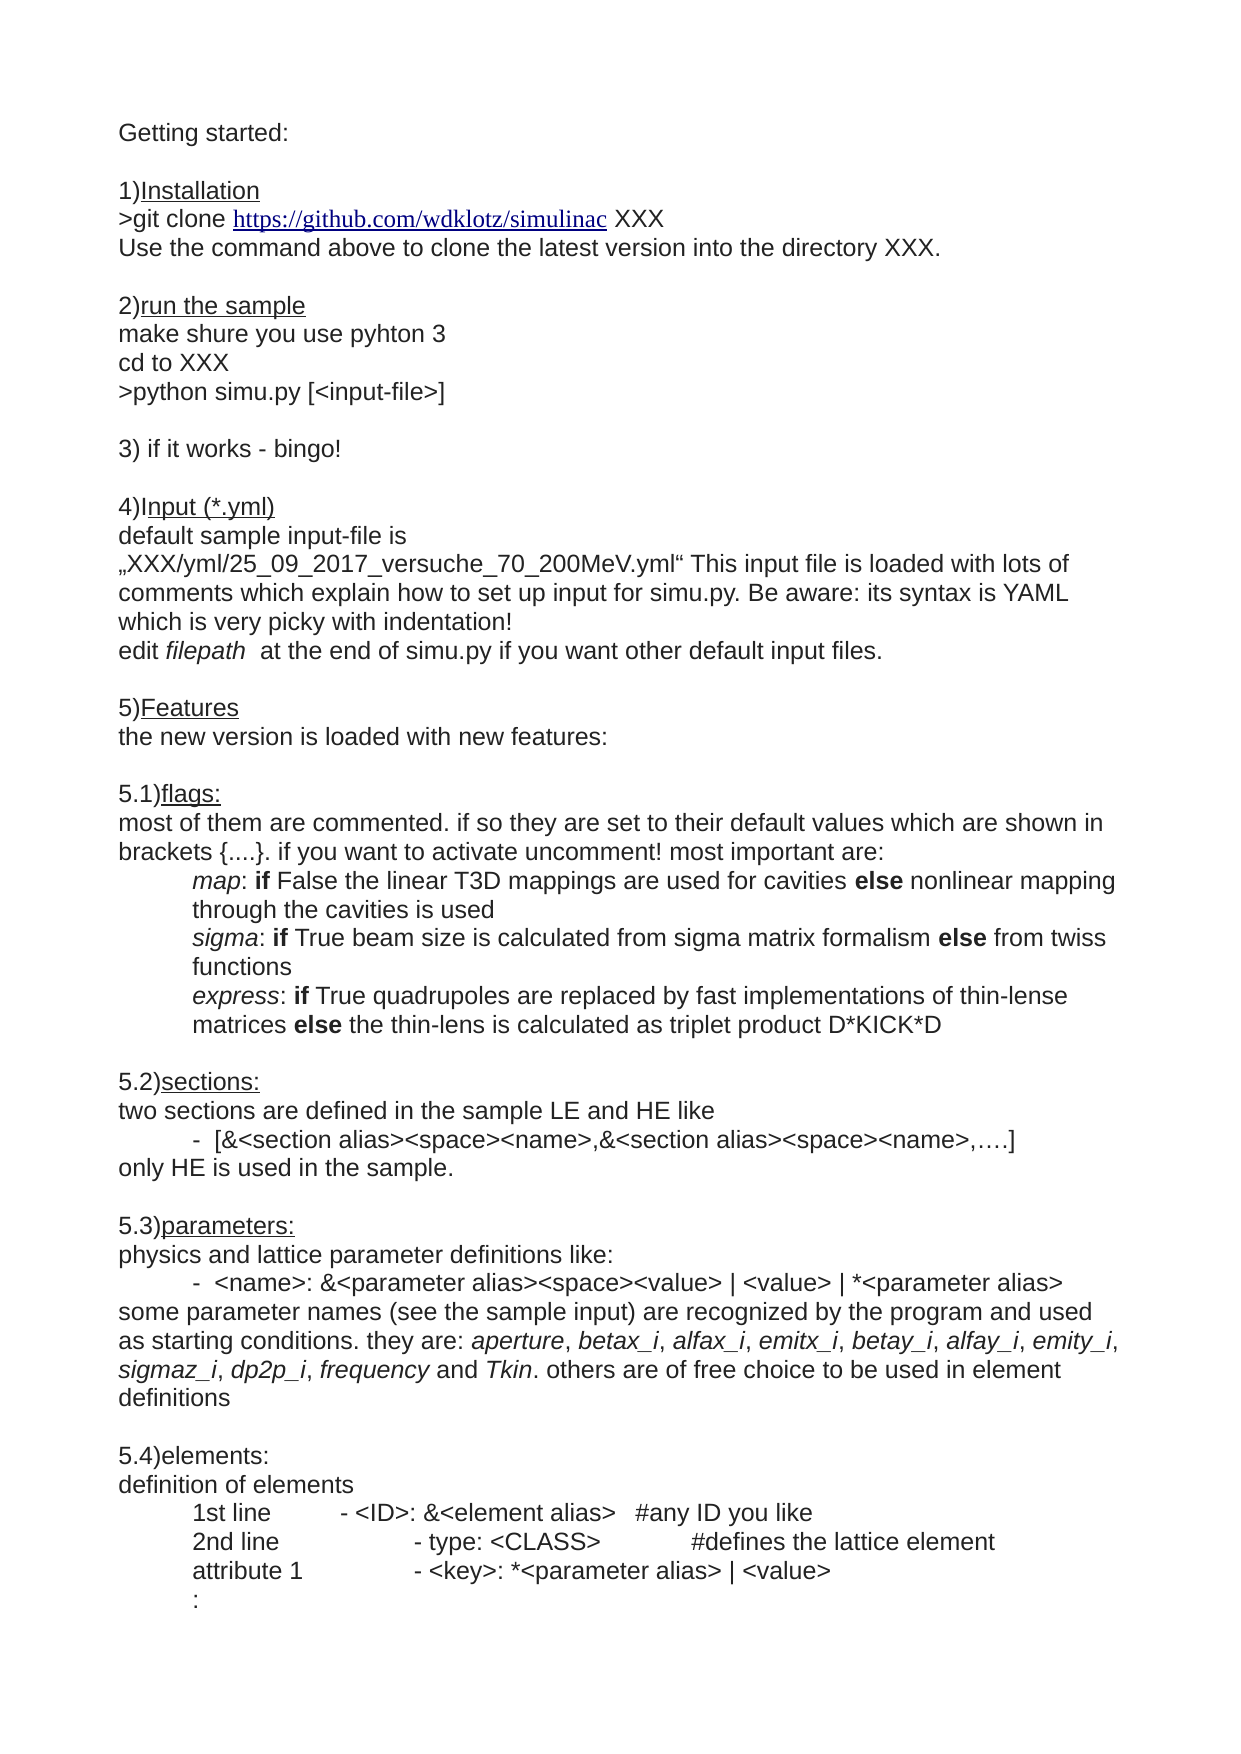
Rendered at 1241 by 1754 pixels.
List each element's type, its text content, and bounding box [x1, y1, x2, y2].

text sigma: if True beam size is calculated from sigma matrix formalism else from twiss functions [118, 923, 1122, 981]
text 3) if it works - bingo! [118, 434, 1122, 463]
text 5.4)elements: [118, 1441, 1122, 1469]
text Getting started: [118, 118, 1122, 147]
text definition of elements [118, 1469, 1122, 1498]
text „XXX/yml/25_09_2017_versuche_70_200MeV.yml“ This input file is loaded with lots of comments which explain how to set up input for simu.py. Be aware: its syntax is YAML which is very picky with indentation! [118, 549, 1122, 636]
text the new version is loaded with new features: [118, 722, 1122, 751]
text two sections are defined in the sample LE and HE like [118, 1096, 1122, 1124]
text 5.3)parameters: [118, 1211, 1122, 1239]
text 5)Features [118, 693, 1122, 722]
text Use the command above to clone the latest version into the directory XXX. [118, 233, 1122, 262]
text - <name>: &<parameter alias><space><value> | <value> | *<parameter alias> [118, 1268, 1122, 1297]
text >git clone https://github.com/wdklotz/simulinac XXX [118, 204, 1122, 233]
text only HE is used in the sample. [118, 1153, 1122, 1182]
text cd to XXX [118, 348, 1122, 377]
text 1)Installation [118, 147, 1122, 204]
text 4)Input (*.yml) [118, 492, 1122, 521]
text : [118, 1584, 1122, 1613]
text physics and lattice parameter definitions like: [118, 1239, 1122, 1268]
text - [&<section alias><space><name>,&<section alias><space><name>,….] [118, 1124, 1122, 1153]
text 1st line - <ID>: &<element alias> #any ID you like [118, 1498, 1122, 1527]
text map: if False the linear T3D mappings are used for cavities else nonlinear mapping through the cavities is used [118, 866, 1122, 923]
text some parameter names (see the sample input) are recognized by the program and used as starting conditions. they are: aperture, betax_i, alfax_i, emitx_i, betay_i, alfay_i, emity_i, sigmaz_i, dp2p_i, frequency and Tkin. others are of free choice to be used in element definitions [118, 1297, 1122, 1412]
text make shure you use pyhton 3 [118, 319, 1122, 348]
text 5.2)sections: [118, 1067, 1122, 1096]
text edit filepath at the end of simu.py if you want other default input files. [118, 636, 1122, 664]
text 2)run the sample [118, 291, 1122, 319]
text 2nd line - type: <CLASS> #defines the lattice element [118, 1527, 1122, 1556]
text attribute 1 - <key>: *<parameter alias> | <value> [118, 1556, 1122, 1584]
text >python simu.py [<input-file>] [118, 377, 1122, 406]
text default sample input-file is [118, 521, 1122, 549]
text 5.1)flags: [118, 779, 1122, 808]
text most of them are commented. if so they are set to their default values which are shown in brackets {....}. if you want to activate uncomment! most important are: [118, 808, 1122, 866]
text express: if True quadrupoles are replaced by fast implementations of thin-lense matrices else the thin-lens is calculated as triplet product D*KICK*D [118, 981, 1122, 1038]
